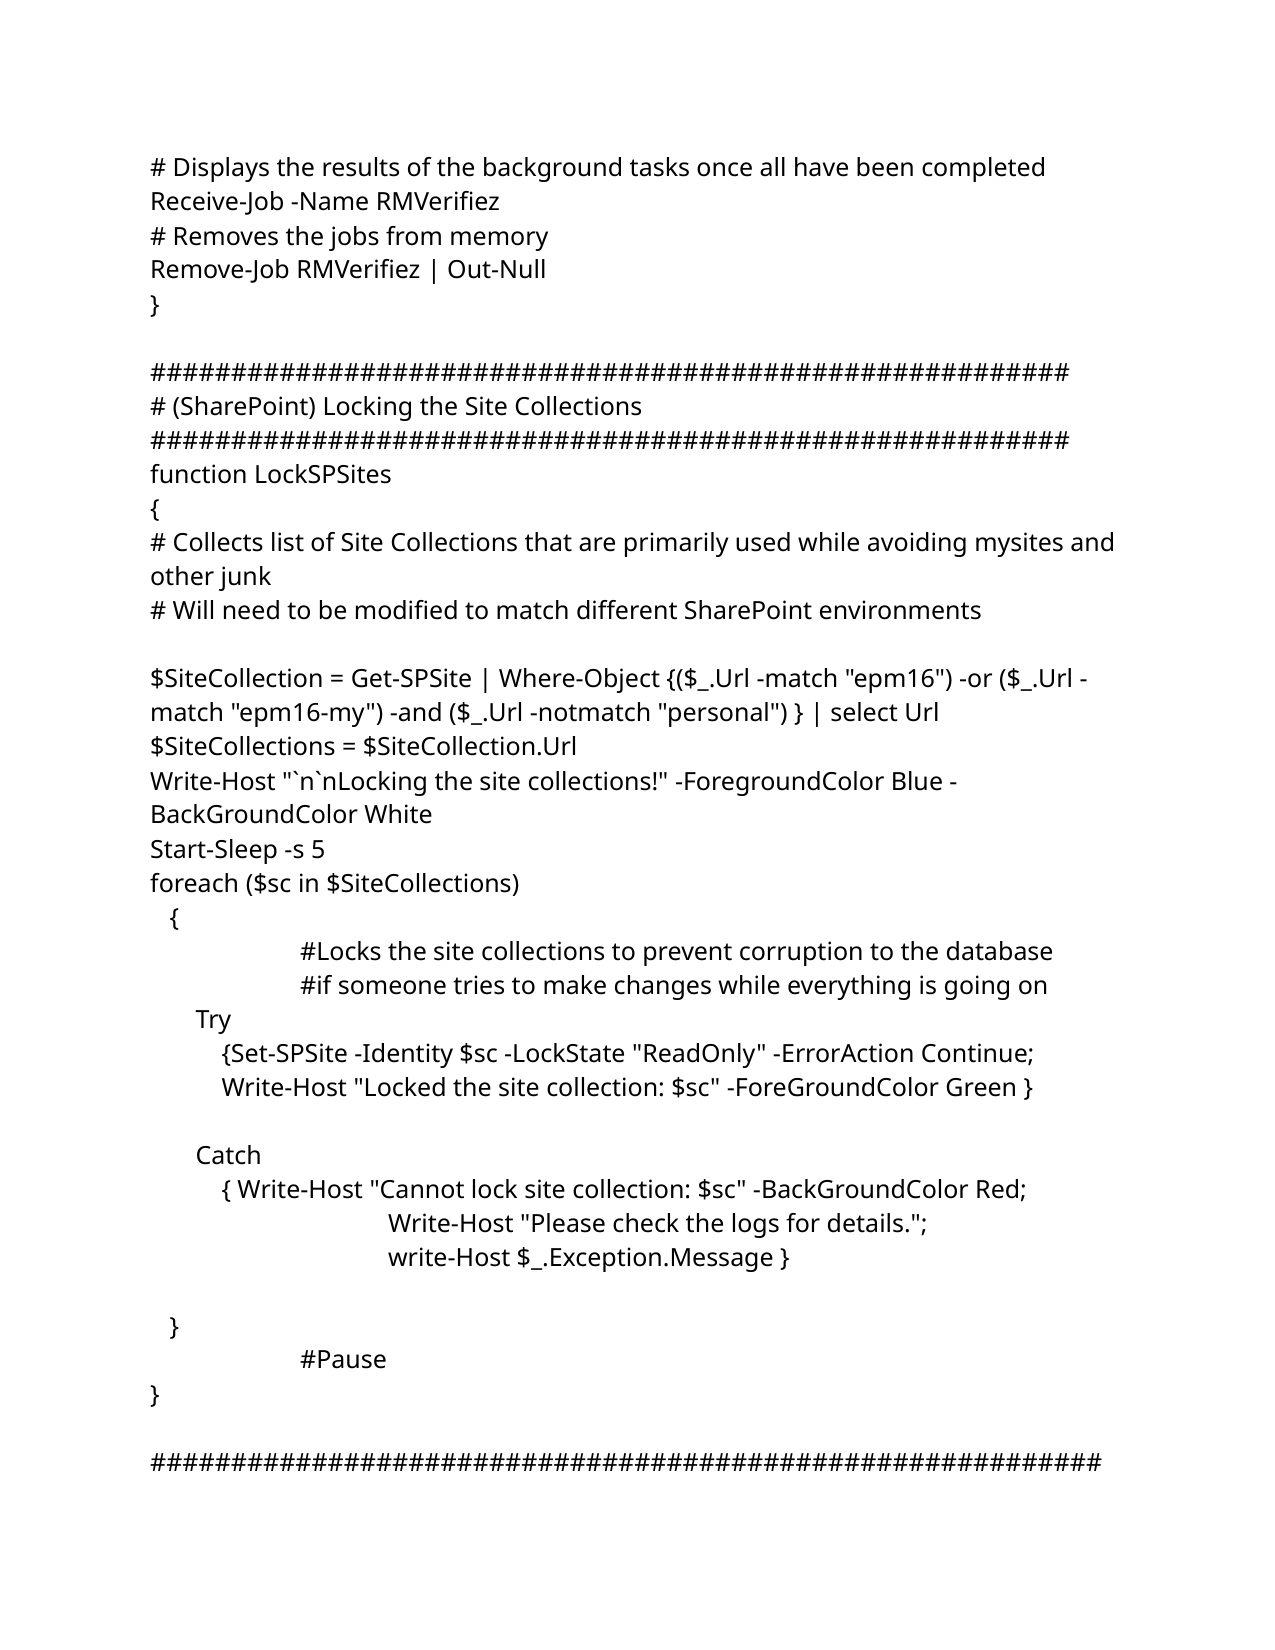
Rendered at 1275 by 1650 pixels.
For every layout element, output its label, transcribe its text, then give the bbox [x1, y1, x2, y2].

text function LockSPSites [150, 457, 1125, 491]
text ######################################################### [150, 422, 1125, 457]
text Receive-Job -Name RMVerifiez [150, 184, 1125, 218]
text #if someone tries to make changes while everything is going on [150, 967, 1125, 1002]
text Write-Host "Please check the logs for details."; [150, 1206, 1125, 1240]
text # Removes the jobs from memory [150, 218, 1125, 252]
text { [150, 899, 1125, 933]
text Write-Host "`n`nLocking the site collections!" -ForegroundColor Blue -BackGroundColor White [150, 763, 1125, 831]
text # Will need to be modified to match different SharePoint environments [150, 593, 1125, 627]
text # (SharePoint) Locking the Site Collections [150, 388, 1125, 422]
text Try [150, 1002, 1125, 1036]
text } [150, 286, 1125, 320]
text foreach ($sc in $SiteCollections) [150, 865, 1125, 899]
text #Locks the site collections to prevent corruption to the database [150, 933, 1125, 967]
text $SiteCollections = $SiteCollection.Url [150, 729, 1125, 763]
text #Pause [150, 1342, 1125, 1376]
text # Displays the results of the background tasks once all have been completed [150, 150, 1125, 184]
text Remove-Job RMVerifiez | Out-Null [150, 252, 1125, 286]
text {Set-SPSite -Identity $sc -LockState "ReadOnly" -ErrorAction Continue; [150, 1036, 1125, 1070]
text write-Host $_.Exception.Message } [150, 1240, 1125, 1274]
text $SiteCollection = Get-SPSite | Where-Object {($_.Url -match "epm16") -or ($_.Url -match "epm16-my") -and ($_.Url -notmatch "personal") } | select Url [150, 661, 1125, 729]
text } [150, 1308, 1125, 1342]
text # Collects list of Site Collections that are primarily used while avoiding mysites and other junk [150, 525, 1125, 593]
text { [150, 491, 1125, 525]
text } [150, 1376, 1125, 1410]
text Write-Host "Locked the site collection: $sc" -ForeGroundColor Green } [150, 1070, 1125, 1104]
text { Write-Host "Cannot lock site collection: $sc" -BackGroundColor Red; [150, 1172, 1125, 1206]
text Catch [150, 1138, 1125, 1172]
text ########################################################### [150, 1444, 1125, 1478]
text Start-Sleep -s 5 [150, 831, 1125, 865]
text ######################################################### [150, 354, 1125, 388]
